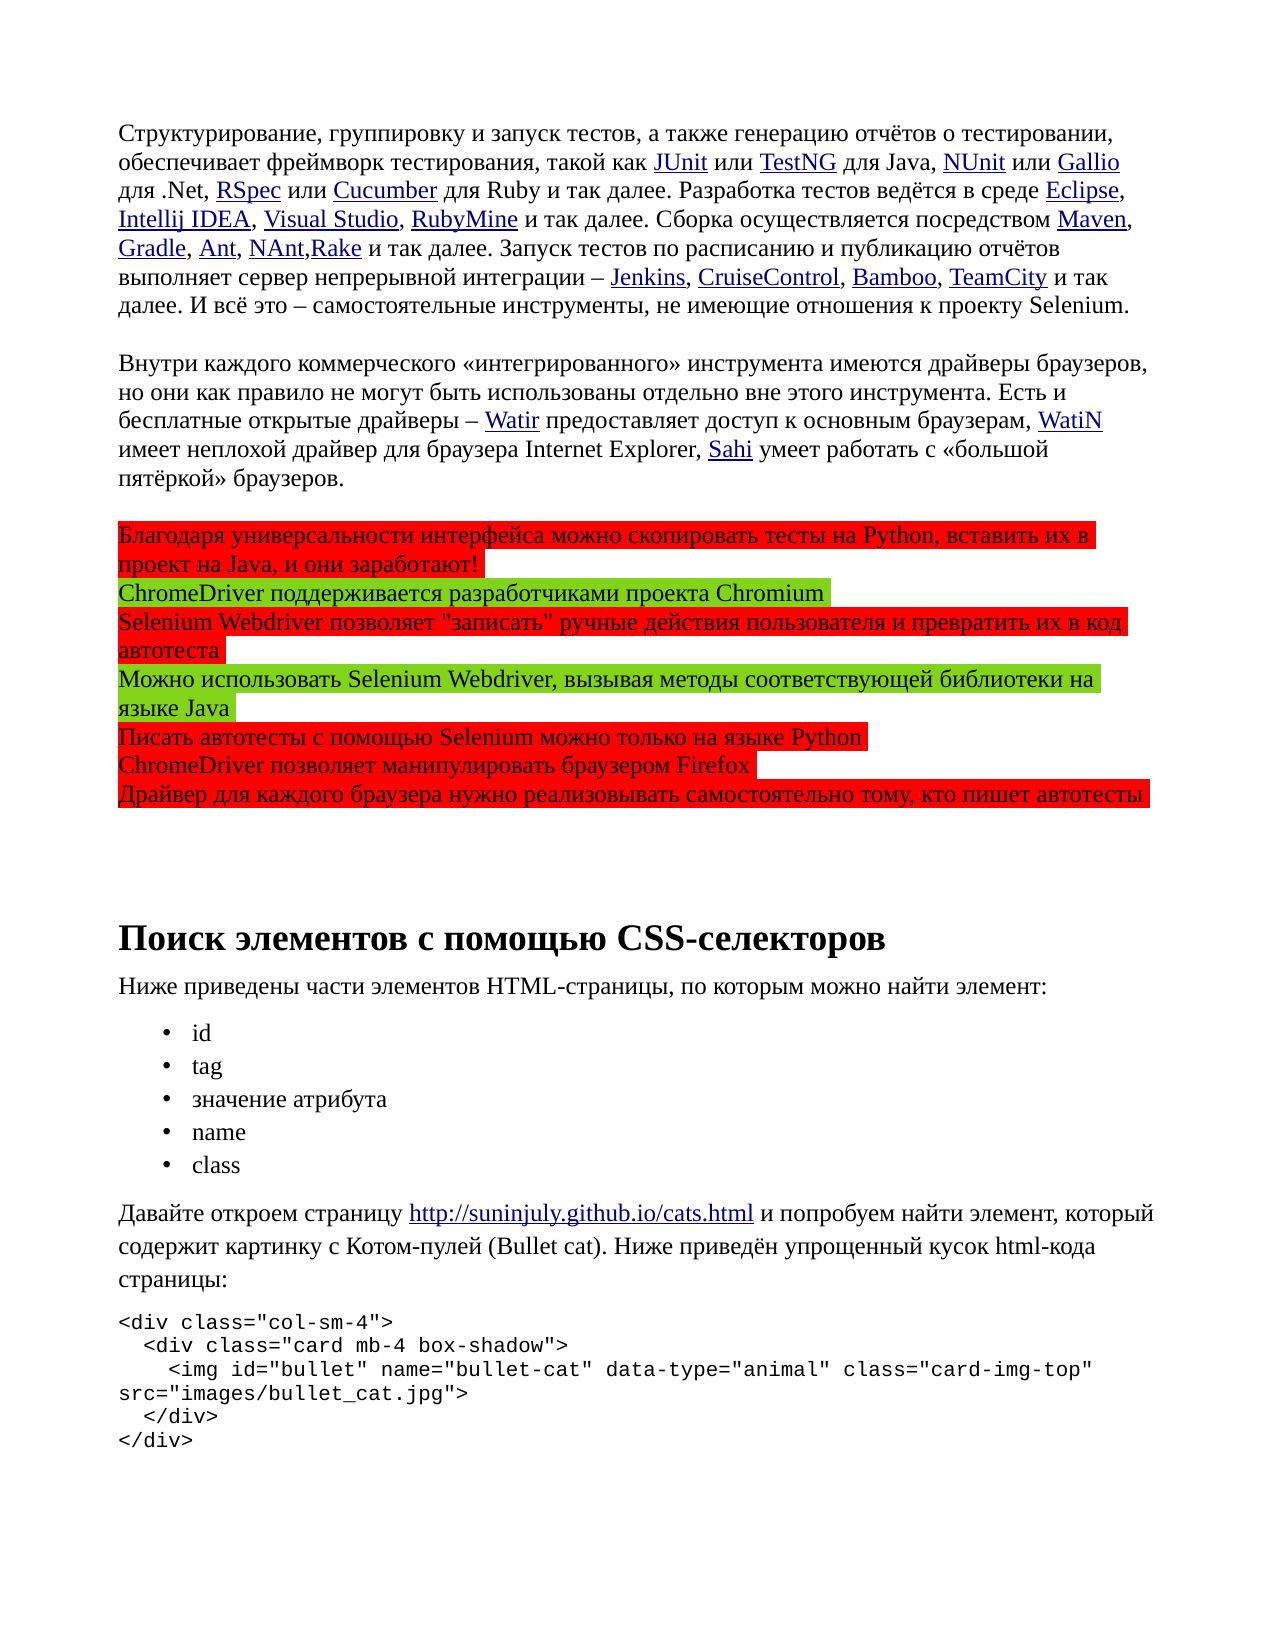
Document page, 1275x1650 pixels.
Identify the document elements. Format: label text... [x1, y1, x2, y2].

list id [162, 1018, 1157, 1047]
text Благодаря универсальности интерфейса можно скопировать тесты на Python, вставить их в проект на Java, и они заработают! [118, 521, 1157, 578]
text <img id="bullet" name="bullet-cat" data-type="animal" class="card-img-top" src="images/bullet_cat.jpg"> [118, 1359, 1157, 1406]
text Ниже приведены части элементов HTML-страницы, по которым можно найти элемент: [118, 971, 1157, 999]
text ChromeDriver позволяет манипулировать браузером Firefox [118, 751, 1157, 779]
list class [162, 1151, 1157, 1179]
list значение атрибута [162, 1084, 1157, 1113]
text </div> [118, 1430, 1157, 1454]
list name [162, 1117, 1157, 1146]
text Внутри каждого коммерческого «интегрированного» инструмента имеются драйверы браузеров, но они как правило не могут быть использованы отдельно вне этого инструмента. Есть и бесплатные открытые драйверы – Watir предоставляет доступ к основным браузерам, WatiN имеет неплохой драйвер для браузера Internet Explorer, Sahi умеет работать с «большой пятёркой» браузеров. [118, 348, 1157, 492]
text <div class="col-sm-4"> [118, 1312, 1157, 1335]
text <div class="card mb-4 box-shadow"> [118, 1335, 1157, 1359]
subtitle Поиск элементов с помощью CSS-селекторов [118, 915, 1157, 958]
text Писать автотесты с помощью Selenium можно только на языке Python [118, 722, 1157, 751]
text ChromeDriver поддерживается разработчиками проекта Chromium [118, 578, 1157, 607]
text Драйвер для каждого браузера нужно реализовывать самостоятельно тому, кто пишет автотесты [118, 779, 1157, 808]
list tag [162, 1051, 1157, 1080]
text Selenium Webdriver позволяет "записать" ручные действия пользователя и превратить их в код автотеста [118, 607, 1157, 664]
text Структурирование, группировку и запуск тестов, а также генерацию отчётов о тестировании, обеспечивает фреймворк тестирования, такой как JUnit или TestNG для Java, NUnit или Gallio для .Net, RSpec или Cucumber для Ruby и так далее. Разработка тестов ведётся в среде Eclipse, Intellij IDEA, Visual Studio, RubyMine и так далее. Сборка осуществляется посредством Maven, Gradle, Ant, NAnt,Rake и так далее. Запуск тестов по расписанию и публикацию отчётов выполняет сервер непрерывной интеграции – Jenkins, CruiseControl, Bamboo, TeamCity и так далее. И всё это – самостоятельные инструменты, не имеющие отношения к проекту Selenium. [118, 118, 1157, 319]
text </div> [118, 1406, 1157, 1430]
text Давайте откроем страницу http://suninjuly.github.io/cats.html и попробуем найти элемент, который содержит картинку с Котом-пулей (Bullet cat). Ниже приведён упрощенный кусок html-кода страницы: [118, 1198, 1157, 1293]
text Можно использовать Selenium Webdriver, вызывая методы соответствующей библиотеки на языке Java [118, 664, 1157, 722]
